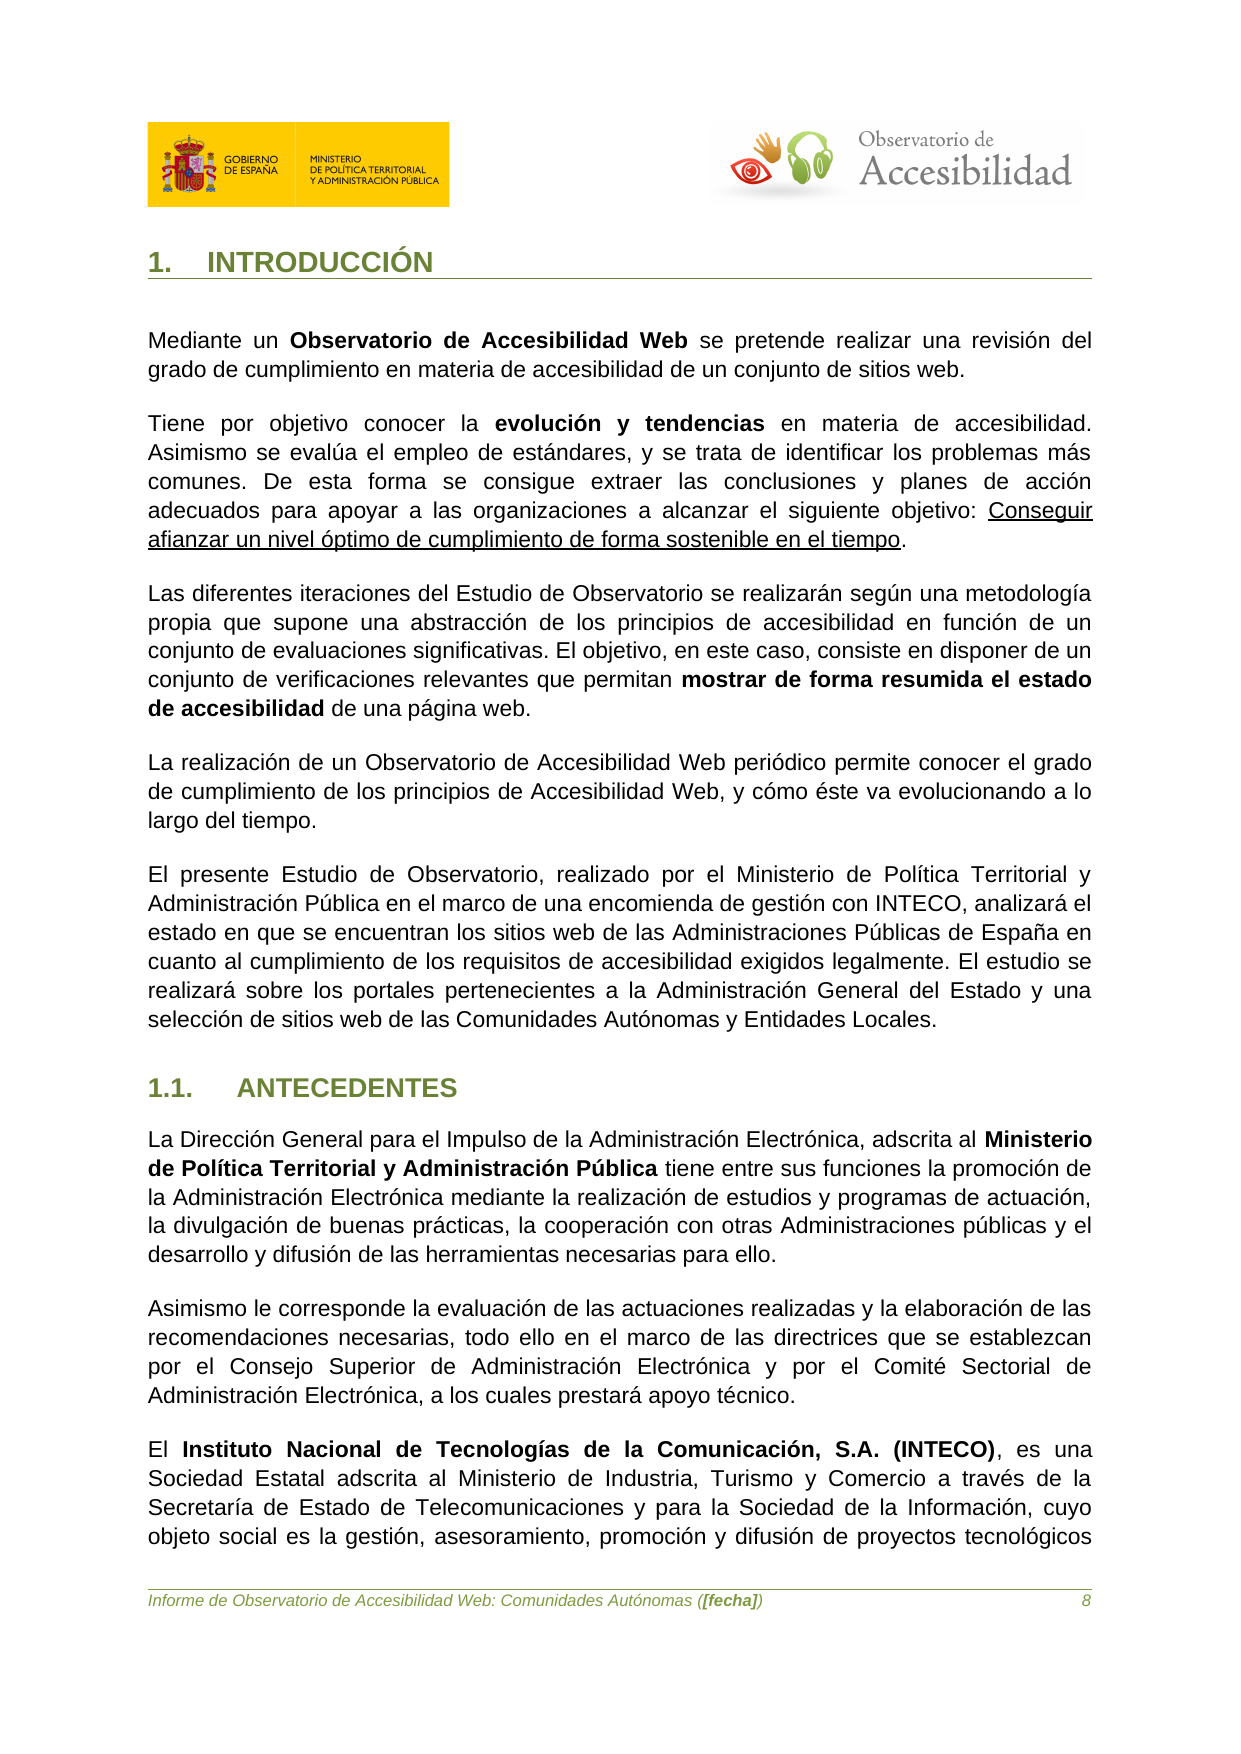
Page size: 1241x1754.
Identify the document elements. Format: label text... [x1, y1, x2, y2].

text El presente Estudio de Observatorio, realizado por el Ministerio de Política Territorial y Administración Pública en el marco de una encomienda de gestión con INTECO, analizará el estado en que se encuentran los sitios web de las Administraciones Públicas de España en cuanto al cumplimiento de los requisitos de accesibilidad exigidos legalmente. El estudio se realizará sobre los portales pertenecientes a la Administración General del Estado y una selección de sitios web de las Comunidades Autónomas y Entidades Locales. [148, 861, 1092, 1032]
list Antecedentes [148, 1072, 1092, 1104]
list Introducción [148, 245, 1092, 278]
text La realización de un Observatorio de Accesibilidad Web periódico permite conocer el grado de cumplimiento de los principios de Accesibilidad Web, y cómo éste va evolucionando a lo largo del tiempo. [148, 749, 1092, 833]
text La Dirección General para el Impulso de la Administración Electrónica, adscrita al Ministerio de Política Territorial y Administración Pública tiene entre sus funciones la promoción de la Administración Electrónica mediante la realización de estudios y programas de actuación, la divulgación de buenas prácticas, la cooperación con otras Administraciones públicas y el desarrollo y difusión de las herramientas necesarias para ello. [148, 1126, 1092, 1268]
text Tiene por objetivo conocer la evolución y tendencias en materia de accesibilidad. Asimismo se evalúa el empleo de estándares, y se trata de identificar los problemas más comunes. De esta forma se consigue extraer las conclusiones y planes de acción adecuados para apoyar a las organizaciones a alcanzar el siguiente objetivo: Conseguir afianzar un nivel óptimo de cumplimiento de forma sostenible en el tiempo. [148, 410, 1092, 552]
text Las diferentes iteraciones del Estudio de Observatorio se realizarán según una metodología propia que supone una abstracción de los principios de accesibilidad en función de un conjunto de evaluaciones significativas. El objetivo, en este caso, consiste en disponer de un conjunto de verificaciones relevantes que permitan mostrar de forma resumida el estado de accesibilidad de una página web. [148, 579, 1092, 722]
text Asimismo le corresponde la evaluación de las actuaciones realizadas y la elaboración de las recomendaciones necesarias, todo ello en el marco de las directrices que se establezcan por el Consejo Superior de Administración Electrónica y por el Comité Sectorial de Administración Electrónica, a los cuales prestará apoyo técnico. [148, 1295, 1092, 1408]
text Mediante un Observatorio de Accesibilidad Web se pretende realizar una revisión del grado de cumplimiento en materia de accesibilidad de un conjunto de sitios web. [148, 327, 1092, 382]
text El Instituto Nacional de Tecnologías de la Comunicación, S.A. (INTECO), es una Sociedad Estatal adscrita al Ministerio de Industria, Turismo y Comercio a través de la Secretaría de Estado de Telecomunicaciones y para la Sociedad de la Información, cuyo objeto social es la gestión, asesoramiento, promoción y difusión de proyectos tecnológicos [148, 1436, 1092, 1549]
